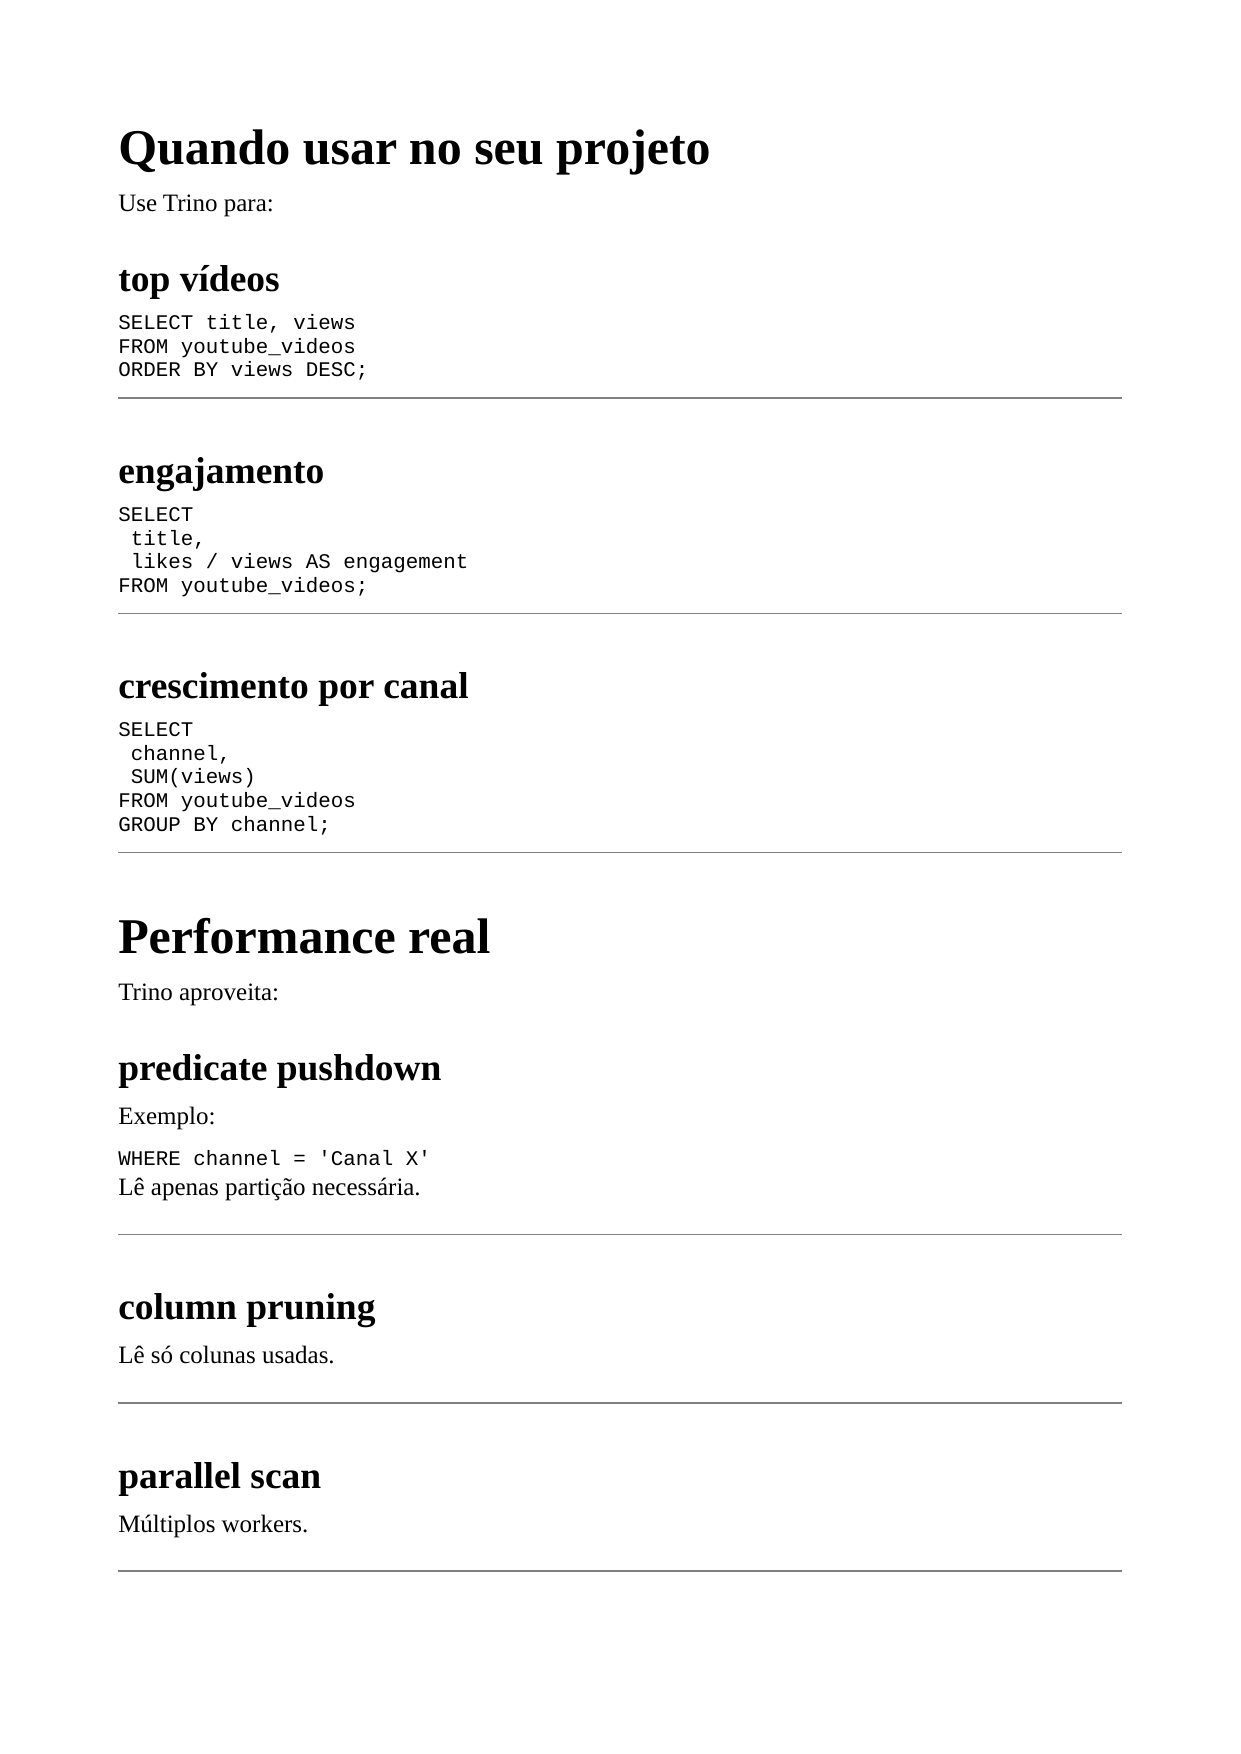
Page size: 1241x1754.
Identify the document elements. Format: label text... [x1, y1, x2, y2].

text GROUP BY channel; [118, 814, 1122, 837]
subtitle predicate pushdown [118, 1045, 1122, 1088]
subtitle Quando usar no seu projeto [118, 118, 1122, 176]
text FROM youtube_videos [118, 790, 1122, 814]
subtitle crescimento por canal [118, 663, 1122, 707]
text Lê só colunas usadas. [118, 1340, 1122, 1369]
text FROM youtube_videos [118, 336, 1122, 359]
text Lê apenas partição necessária. [118, 1172, 1122, 1201]
text channel, [118, 743, 1122, 766]
text Use Trino para: [118, 188, 1122, 217]
text Exemplo: [118, 1101, 1122, 1129]
text ORDER BY views DESC; [118, 359, 1122, 383]
subtitle top vídeos [118, 257, 1122, 300]
text title, [118, 527, 1122, 551]
subtitle column pruning [118, 1285, 1122, 1328]
text Trino aproveita: [118, 977, 1122, 1005]
text SELECT title, views [118, 312, 1122, 336]
text likes / views AS engagement [118, 551, 1122, 575]
text FROM youtube_videos; [118, 575, 1122, 598]
subtitle engajamento [118, 448, 1122, 491]
text SUM(views) [118, 766, 1122, 790]
subtitle Performance real [118, 907, 1122, 964]
text SELECT [118, 504, 1122, 527]
text WHERE channel = 'Canal X' [118, 1148, 1122, 1172]
text Múltiplos workers. [118, 1509, 1122, 1537]
text SELECT [118, 719, 1122, 743]
subtitle parallel scan [118, 1453, 1122, 1496]
